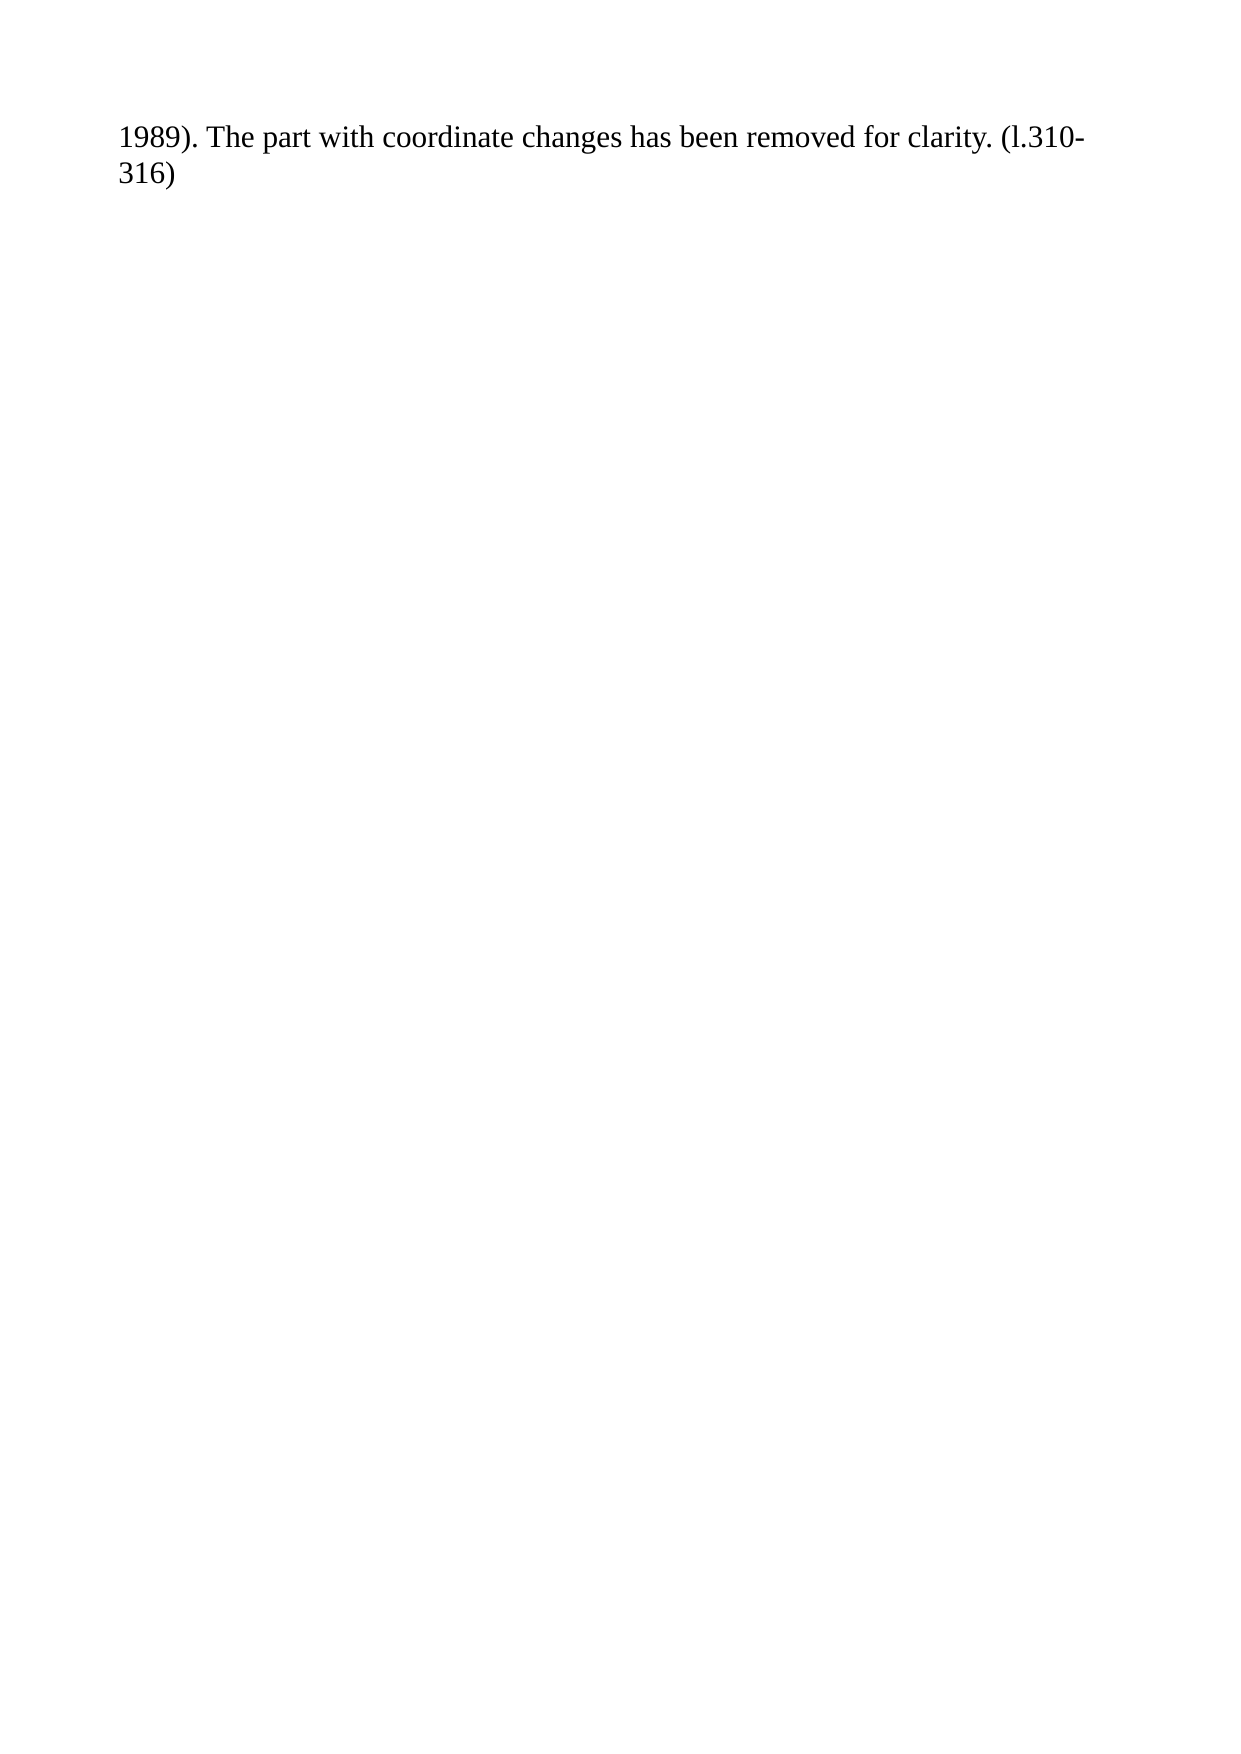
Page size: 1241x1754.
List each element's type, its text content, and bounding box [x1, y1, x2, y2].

text 1989). The part with coordinate changes has been removed for clarity. (l.310-316) [118, 118, 1122, 190]
